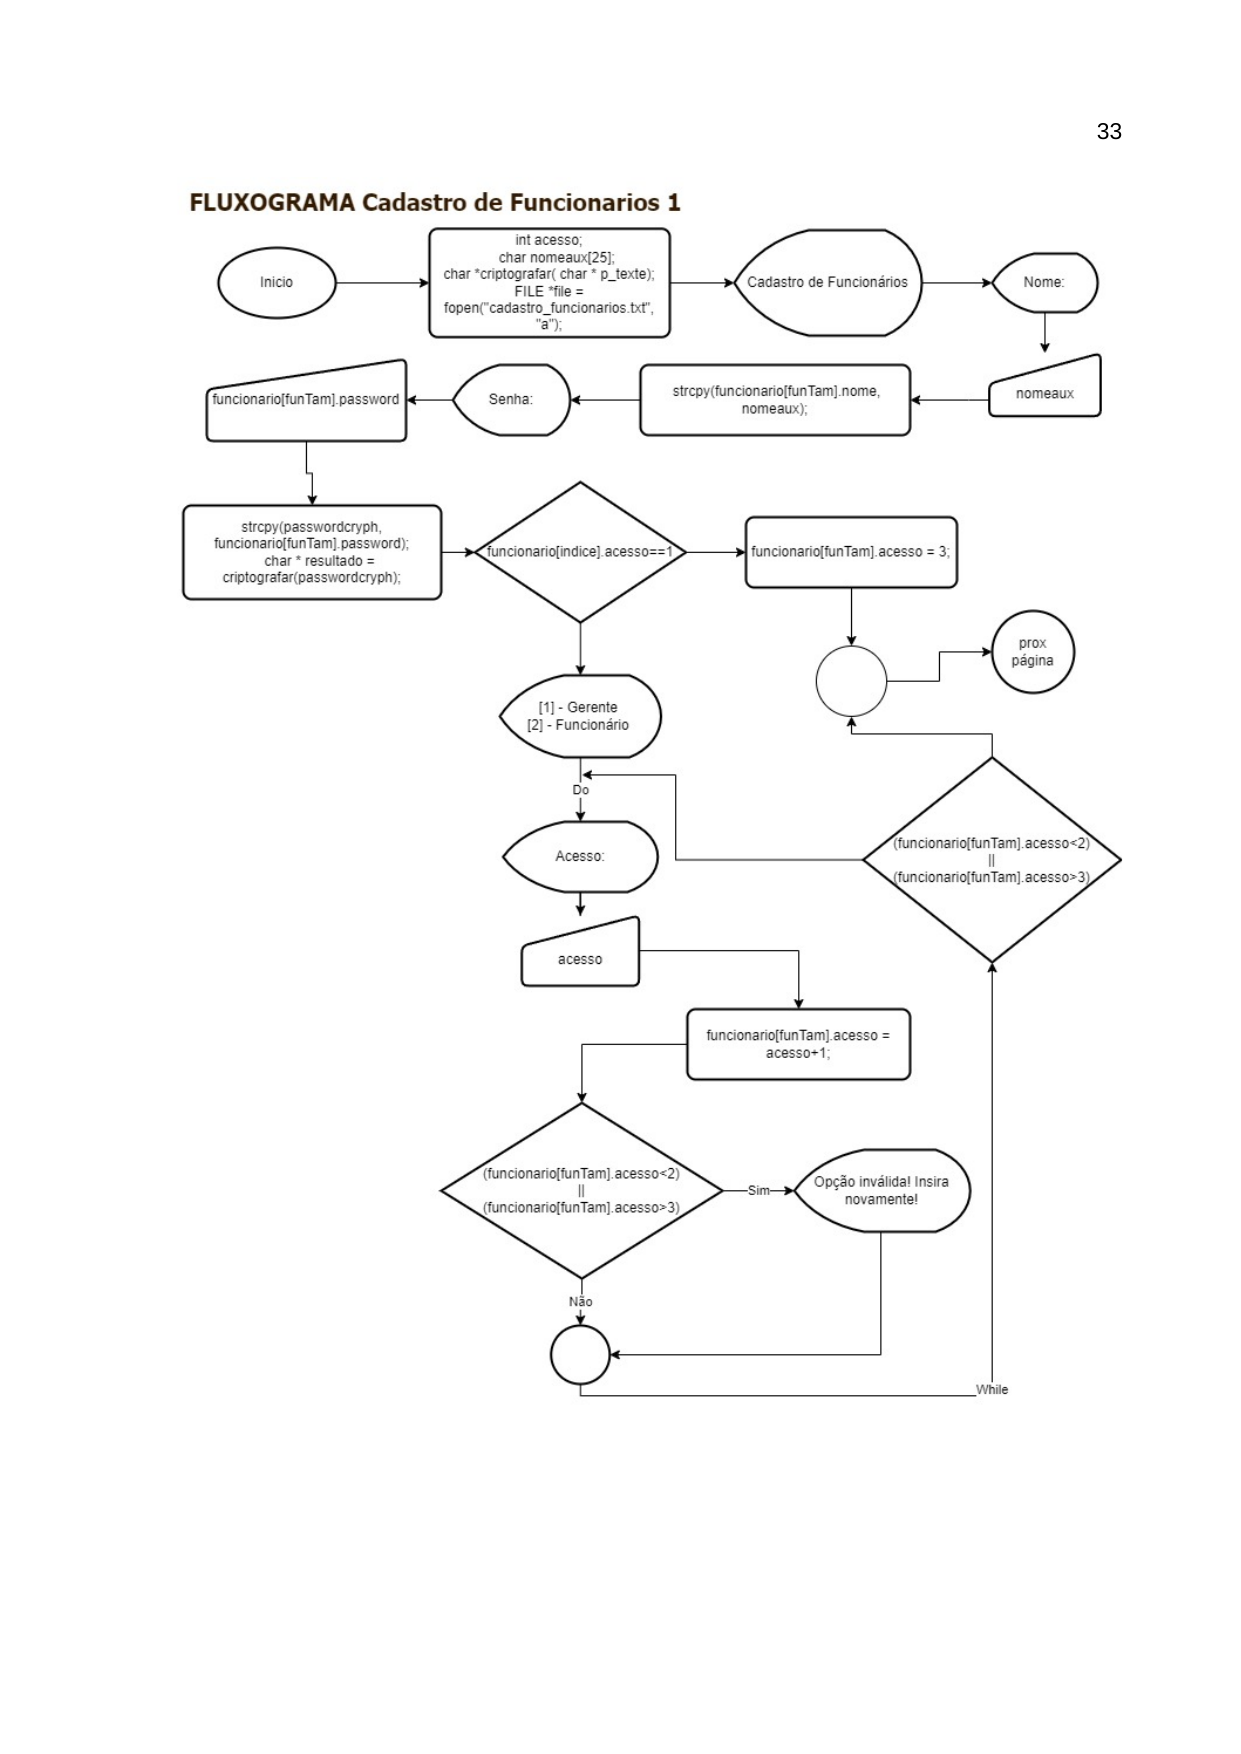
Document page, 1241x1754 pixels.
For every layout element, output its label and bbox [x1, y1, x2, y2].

picture [177, 177, 1123, 1407]
